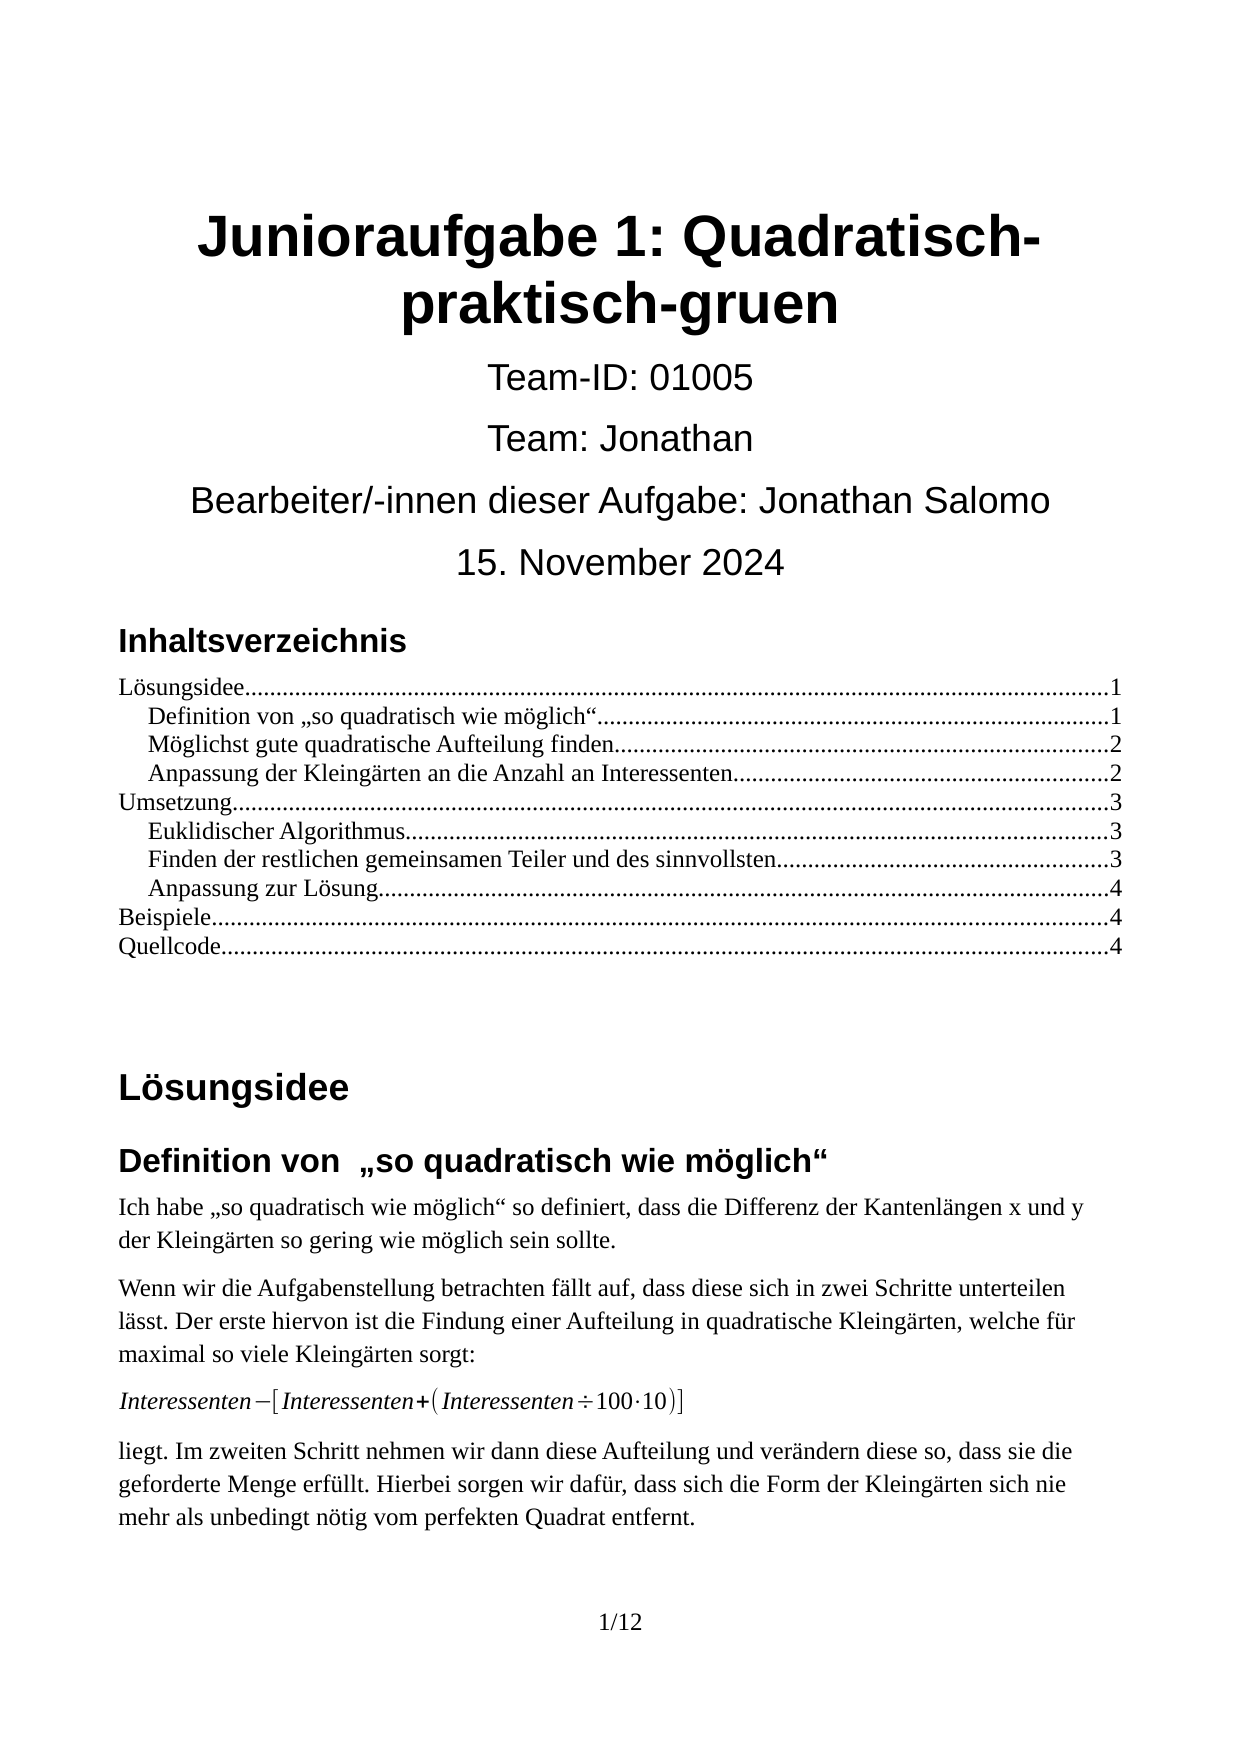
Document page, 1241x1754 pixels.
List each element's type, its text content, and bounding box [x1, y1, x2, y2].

subtitle Definition von „so quadratisch wie möglich“ [118, 1142, 1122, 1180]
subtitle Lösungsidee [118, 1065, 1122, 1108]
title Junioraufgabe 1: Quadratisch- praktisch-gruen [118, 202, 1122, 336]
text Ich habe „so quadratisch wie möglich“ so definiert, dass die Differenz der Kantenlängen x und y der Kleingärten so gering wie möglich sein sollte. [118, 1192, 1122, 1254]
text liegt. Im zweiten Schritt nehmen wir dann diese Aufteilung und verändern diese so, dass sie die geforderte Menge erfüllt. Hierbei sorgen wir dafür, dass sich die Form der Kleingärten sich nie mehr als unbedingt nötig vom perfekten Quadrat entfernt. [118, 1436, 1122, 1531]
text Umsetzung 3 [118, 787, 1122, 816]
text Euklidischer Algorithmus 3 [148, 816, 1122, 844]
subtitle Inhaltsverzeichnis [118, 621, 1122, 659]
text Anpassung zur Lösung 4 [148, 873, 1122, 902]
subtitle Bearbeiter/-innen dieser Aufgabe: Jonathan Salomo [118, 478, 1122, 522]
text Anpassung der Kleingärten an die Anzahl an Interessenten 2 [148, 758, 1122, 787]
text Wenn wir die Aufgabenstellung betrachten fällt auf, dass diese sich in zwei Schritte unterteilen lässt. Der erste hiervon ist die Findung einer Aufteilung in quadratische Kleingärten, welche für maximal so viele Kleingärten sorgt: [118, 1273, 1122, 1368]
text Definition von „so quadratisch wie möglich“ 1 [148, 701, 1122, 729]
text Finden der restlichen gemeinsamen Teiler und des sinnvollsten 3 [148, 844, 1122, 873]
text Möglichst gute quadratische Aufteilung finden 2 [148, 729, 1122, 758]
text Beispiele 4 [118, 902, 1122, 931]
subtitle 15. November 2024 [118, 540, 1122, 583]
subtitle Team-ID: 01005 [118, 355, 1122, 398]
text Quellcode 4 [118, 931, 1122, 959]
subtitle Team: Jonathan [118, 417, 1122, 460]
text Lösungsidee 1 [118, 672, 1122, 701]
